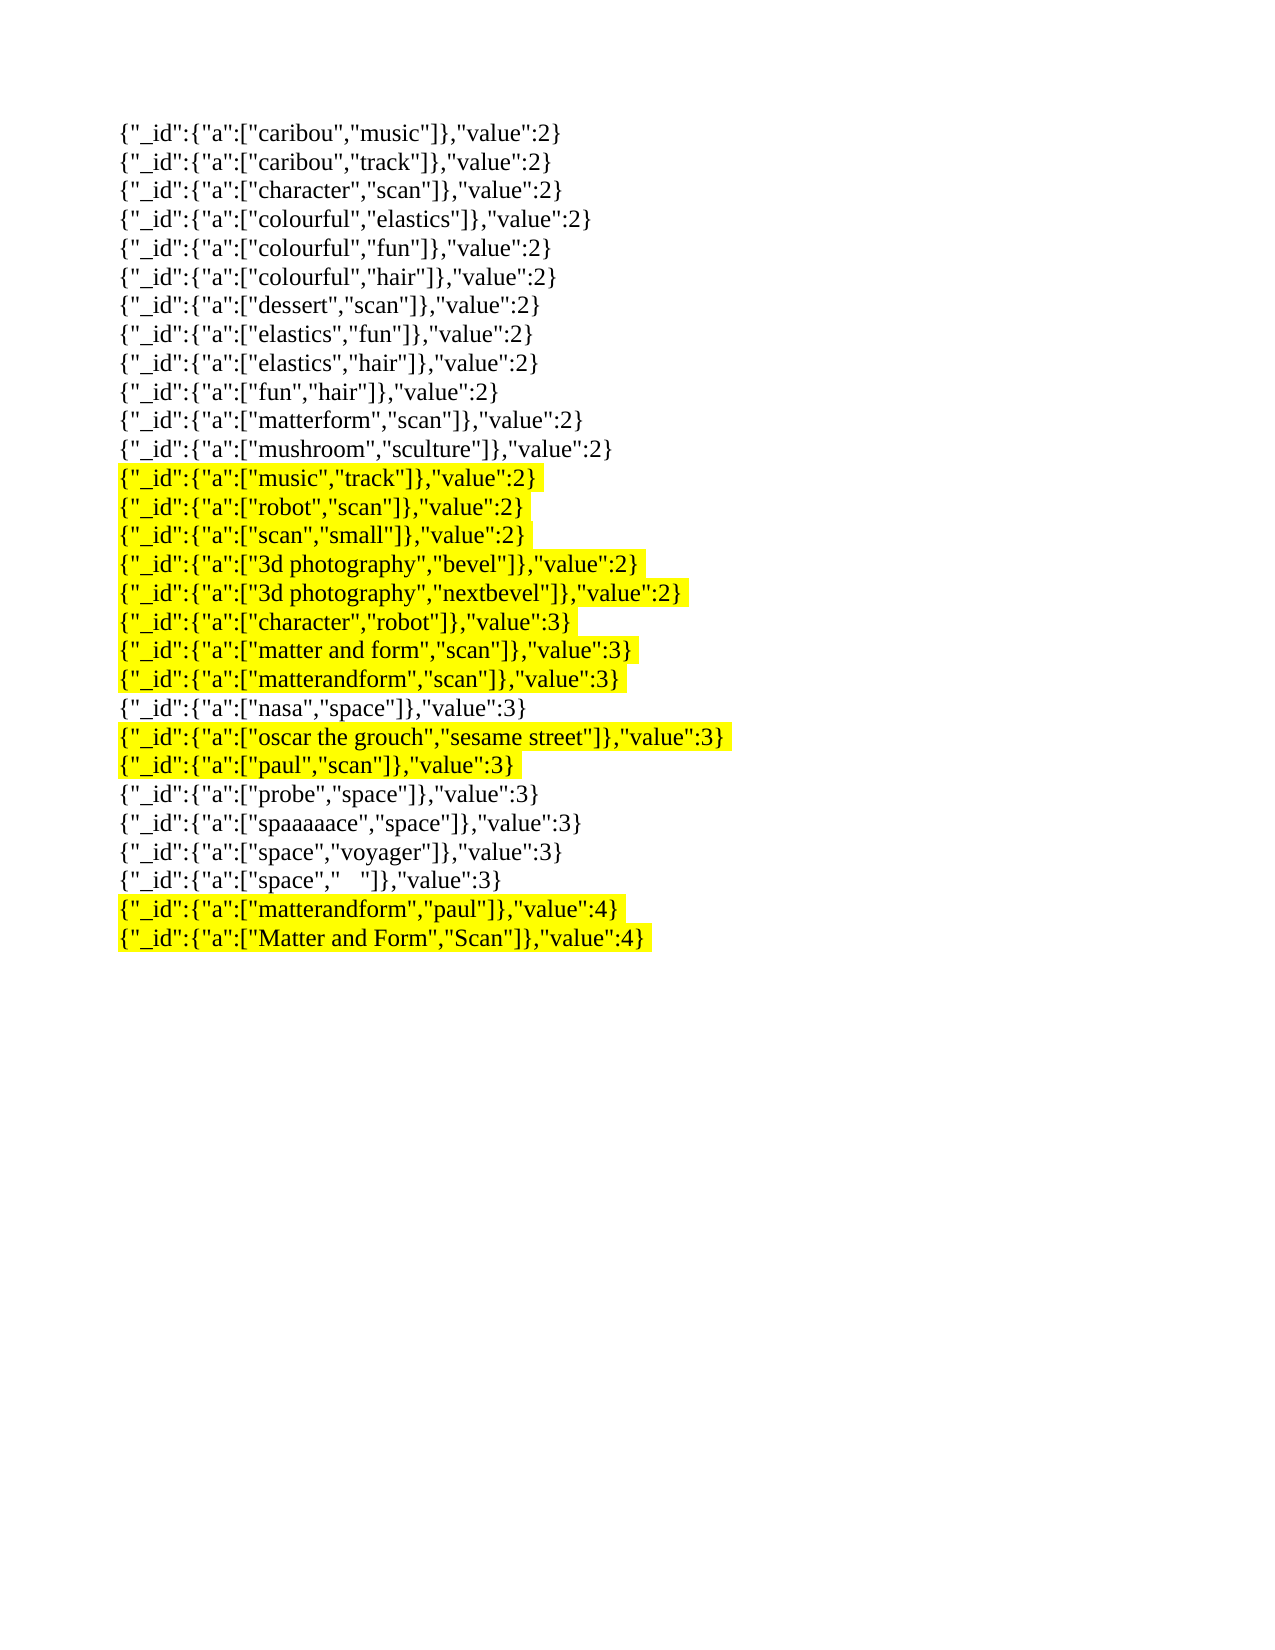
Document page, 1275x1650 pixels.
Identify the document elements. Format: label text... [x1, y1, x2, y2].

text {"_id":{"a":["matterandform","paul"]},"value":4} [118, 894, 1157, 923]
text {"_id":{"a":["space","🌠"]},"value":3} [118, 866, 1157, 894]
text {"_id":{"a":["nasa","space"]},"value":3} [118, 693, 1157, 722]
text {"_id":{"a":["caribou","music"]},"value":2} [118, 118, 1157, 147]
text {"_id":{"a":["fun","hair"]},"value":2} [118, 377, 1157, 406]
text {"_id":{"a":["elastics","fun"]},"value":2} [118, 319, 1157, 348]
text {"_id":{"a":["spaaaaace","space"]},"value":3} [118, 808, 1157, 837]
text {"_id":{"a":["dessert","scan"]},"value":2} [118, 291, 1157, 319]
text {"_id":{"a":["3d photography","nextbevel"]},"value":2} [118, 578, 1157, 607]
text {"_id":{"a":["character","robot"]},"value":3} [118, 607, 1157, 636]
text {"_id":{"a":["colourful","hair"]},"value":2} [118, 262, 1157, 291]
text {"_id":{"a":["Matter and Form","Scan"]},"value":4} [118, 923, 1157, 952]
text {"_id":{"a":["music","track"]},"value":2} [118, 463, 1157, 492]
text {"_id":{"a":["robot","scan"]},"value":2} [118, 492, 1157, 521]
text {"_id":{"a":["oscar the grouch","sesame street"]},"value":3} [118, 722, 1157, 751]
text {"_id":{"a":["caribou","track"]},"value":2} [118, 147, 1157, 176]
text {"_id":{"a":["colourful","elastics"]},"value":2} [118, 204, 1157, 233]
text {"_id":{"a":["probe","space"]},"value":3} [118, 779, 1157, 808]
text {"_id":{"a":["character","scan"]},"value":2} [118, 176, 1157, 204]
text {"_id":{"a":["elastics","hair"]},"value":2} [118, 348, 1157, 377]
text {"_id":{"a":["mushroom","sculture"]},"value":2} [118, 434, 1157, 463]
text {"_id":{"a":["matter and form","scan"]},"value":3} [118, 636, 1157, 664]
text {"_id":{"a":["matterform","scan"]},"value":2} [118, 406, 1157, 434]
text {"_id":{"a":["space","voyager"]},"value":3} [118, 837, 1157, 866]
text {"_id":{"a":["paul","scan"]},"value":3} [118, 751, 1157, 779]
text {"_id":{"a":["scan","small"]},"value":2} [118, 521, 1157, 549]
text {"_id":{"a":["matterandform","scan"]},"value":3} [118, 664, 1157, 693]
text {"_id":{"a":["colourful","fun"]},"value":2} [118, 233, 1157, 262]
text {"_id":{"a":["3d photography","bevel"]},"value":2} [118, 549, 1157, 578]
